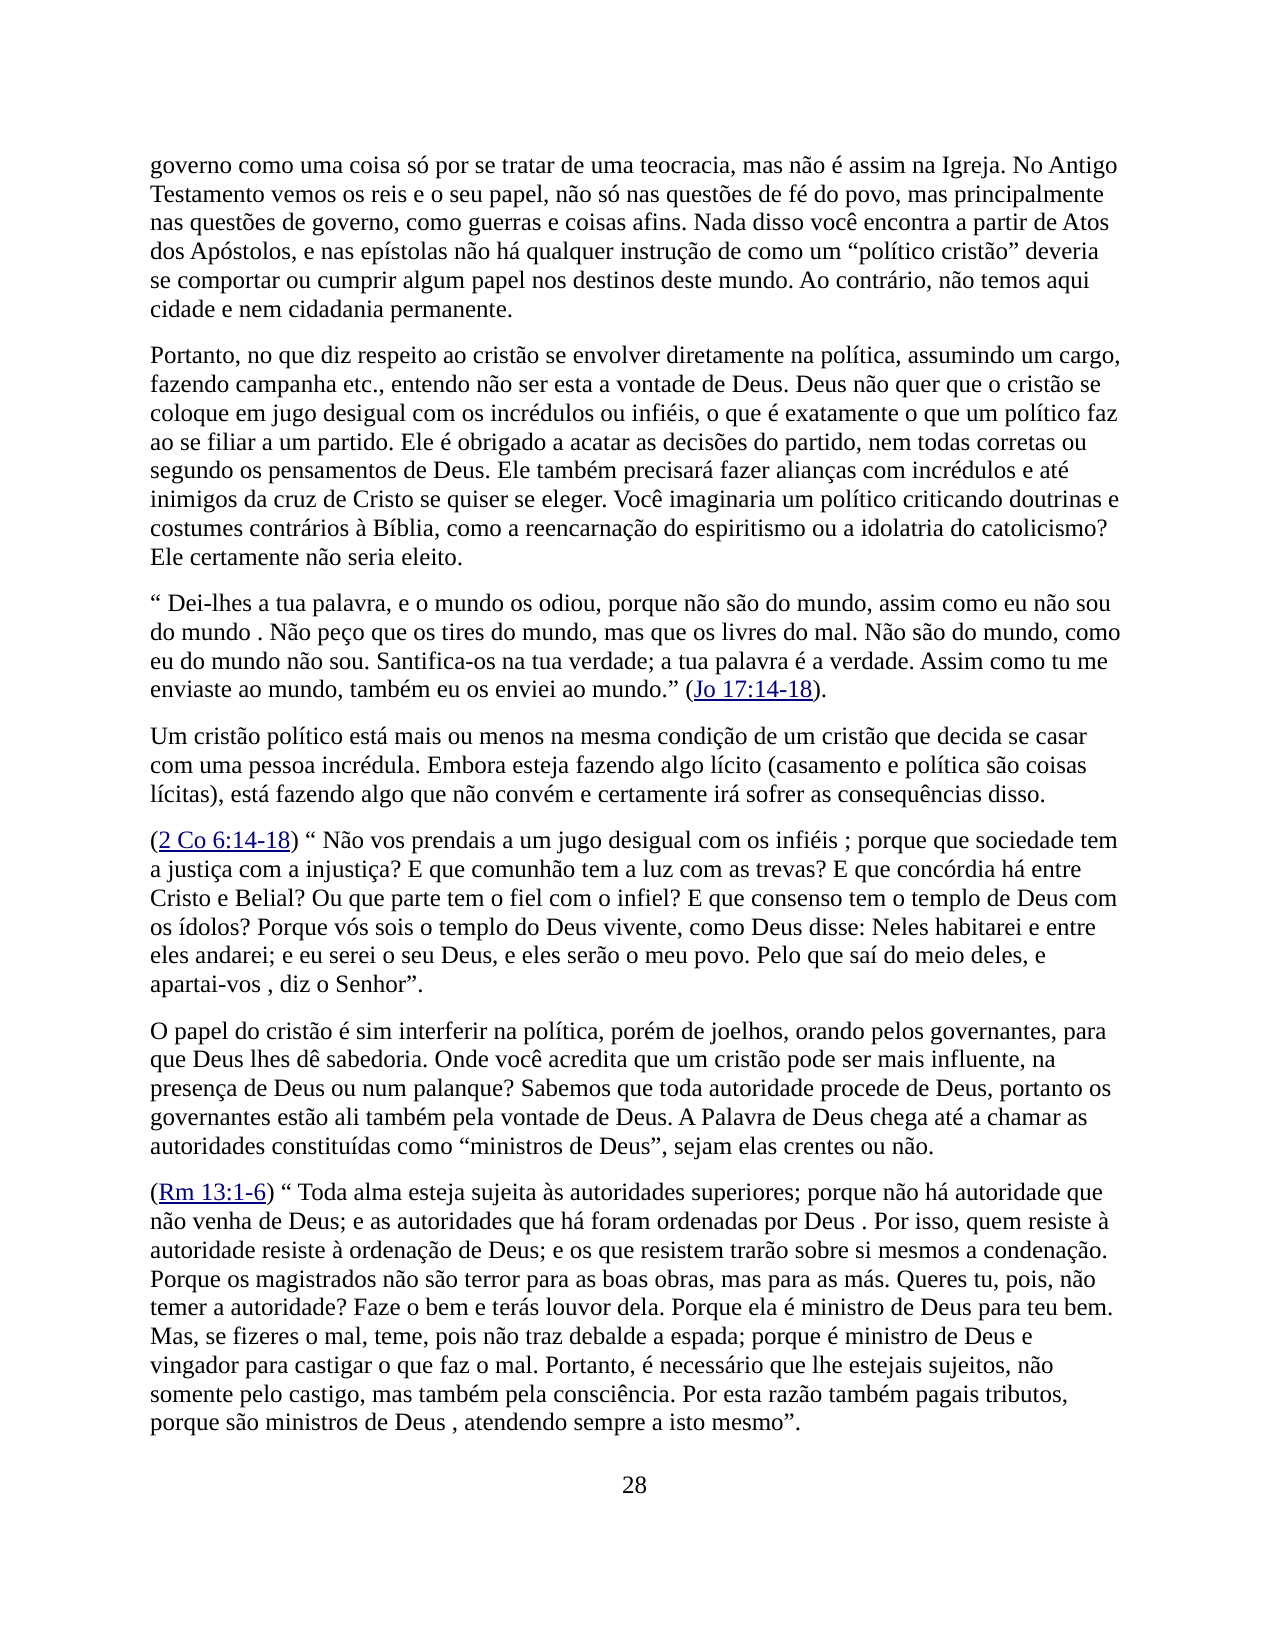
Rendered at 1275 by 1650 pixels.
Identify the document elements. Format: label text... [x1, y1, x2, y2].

text Portanto, no que diz respeito ao cristão se envolver diretamente na política, assumindo um cargo, fazendo campanha etc., entendo não ser esta a vontade de Deus. Deus não quer que o cristão se coloque em jugo desigual com os incrédulos ou infiéis, o que é exatamente o que um político faz ao se filiar a um partido. Ele é obrigado a acatar as decisões do partido, nem todas corretas ou segundo os pensamentos de Deus. Ele também precisará fazer alianças com incrédulos e até inimigos da cruz de Cristo se quiser se eleger. Você imaginaria um político criticando doutrinas e costumes contrários à Bíblia, como a reencarnação do espiritismo ou a idolatria do catolicismo? Ele certamente não seria eleito. [150, 340, 1125, 570]
text “ Dei-lhes a tua palavra, e o mundo os odiou, porque não são do mundo, assim como eu não sou do mundo . Não peço que os tires do mundo, mas que os livres do mal. Não são do mundo, como eu do mundo não sou. Santifica-os na tua verdade; a tua palavra é a verdade. Assim como tu me enviaste ao mundo, também eu os enviei ao mundo.” (Jo 17:14-18). [150, 588, 1125, 703]
text O papel do cristão é sim interferir na política, porém de joelhos, orando pelos governantes, para que Deus lhes dê sabedoria. Onde você acredita que um cristão pode ser mais influente, na presença de Deus ou num palanque? Sabemos que toda autoridade procede de Deus, portanto os governantes estão ali também pela vontade de Deus. A Palavra de Deus chega até a chamar as autoridades constituídas como “ministros de Deus”, sejam elas crentes ou não. [150, 1016, 1125, 1159]
text (Rm 13:1-6) “ Toda alma esteja sujeita às autoridades superiores; porque não há autoridade que não venha de Deus; e as autoridades que há foram ordenadas por Deus . Por isso, quem resiste à autoridade resiste à ordenação de Deus; e os que resistem trarão sobre si mesmos a condenação. Porque os magistrados não são terror para as boas obras, mas para as más. Queres tu, pois, não temer a autoridade? Faze o bem e terás louvor dela. Porque ela é ministro de Deus para teu bem. Mas, se fizeres o mal, teme, pois não traz debalde a espada; porque é ministro de Deus e vingador para castigar o que faz o mal. Portanto, é necessário que lhe estejais sujeitos, não somente pelo castigo, mas também pela consciência. Por esta razão também pagais tributos, porque são ministros de Deus , atendendo sempre a isto mesmo”. [150, 1177, 1125, 1436]
text (2 Co 6:14-18) “ Não vos prendais a um jugo desigual com os infiéis ; porque que sociedade tem a justiça com a injustiça? E que comunhão tem a luz com as trevas? E que concórdia há entre Cristo e Belial? Ou que parte tem o fiel com o infiel? E que consenso tem o templo de Deus com os ídolos? Porque vós sois o templo do Deus vivente, como Deus disse: Neles habitarei e entre eles andarei; e eu serei o seu Deus, e eles serão o meu povo. Pelo que saí do meio deles, e apartai-vos , diz o Senhor”. [150, 825, 1125, 998]
text governo como uma coisa só por se tratar de uma teocracia, mas não é assim na Igreja. No Antigo Testamento vemos os reis e o seu papel, não só nas questões de fé do povo, mas principalmente nas questões de governo, como guerras e coisas afins. Nada disso você encontra a partir de Atos dos Apóstolos, e nas epístolas não há qualquer instrução de como um “político cristão” deveria se comportar ou cumprir algum papel nos destinos deste mundo. Ao contrário, não temos aqui cidade e nem cidadania permanente. [150, 150, 1125, 322]
text Um cristão político está mais ou menos na mesma condição de um cristão que decida se casar com uma pessoa incrédula. Embora esteja fazendo algo lícito (casamento e política são coisas lícitas), está fazendo algo que não convém e certamente irá sofrer as consequências disso. [150, 721, 1125, 807]
